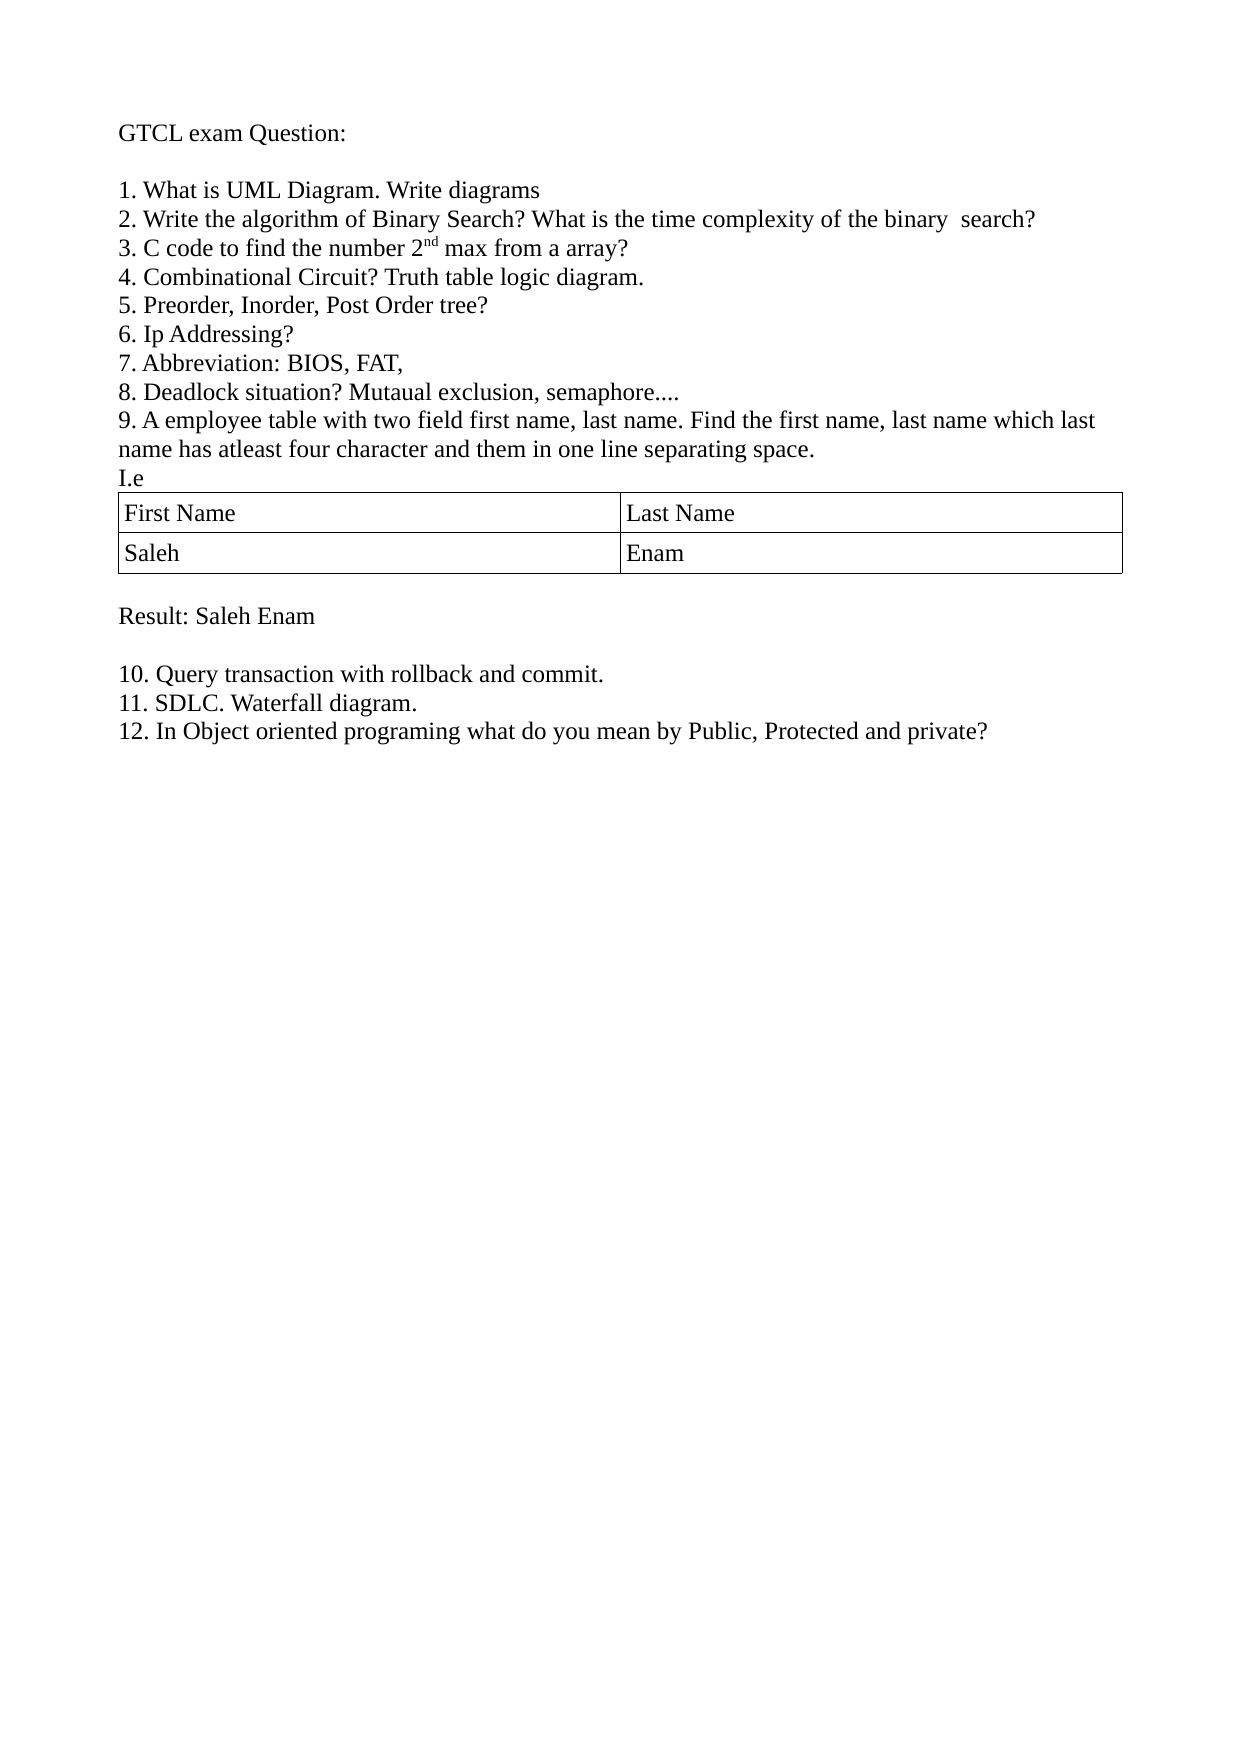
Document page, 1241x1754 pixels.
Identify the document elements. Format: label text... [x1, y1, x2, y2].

table_header Last Name [621, 493, 1122, 532]
table_cell Saleh [119, 533, 620, 572]
text 3. C code to find the number 2nd max from a array? [118, 233, 1122, 262]
table_header First Name [119, 493, 620, 532]
text 6. Ip Addressing? [118, 319, 1122, 348]
text GTCL exam Question: [118, 118, 1122, 147]
text 1. What is UML Diagram. Write diagrams [118, 176, 1122, 204]
text I.e [118, 463, 1122, 492]
text 9. A employee table with two field first name, last name. Find the first name, last name which last name has atleast four character and them in one line separating space. [118, 406, 1122, 463]
text 2. Write the algorithm of Binary Search? What is the time complexity of the binary search? [118, 204, 1122, 233]
text 5. Preorder, Inorder, Post Order tree? [118, 291, 1122, 319]
text 4. Combinational Circuit? Truth table logic diagram. [118, 262, 1122, 291]
text 11. SDLC. Waterfall diagram. [118, 688, 1122, 716]
text 7. Abbreviation: BIOS, FAT, [118, 348, 1122, 377]
text 12. In Object oriented programing what do you mean by Public, Protected and private? [118, 716, 1122, 745]
text Result: Saleh Enam [118, 601, 1122, 630]
table_cell Enam [621, 533, 1122, 572]
text 10. Query transaction with rollback and commit. [118, 659, 1122, 688]
text 8. Deadlock situation? Mutaual exclusion, semaphore.... [118, 377, 1122, 406]
